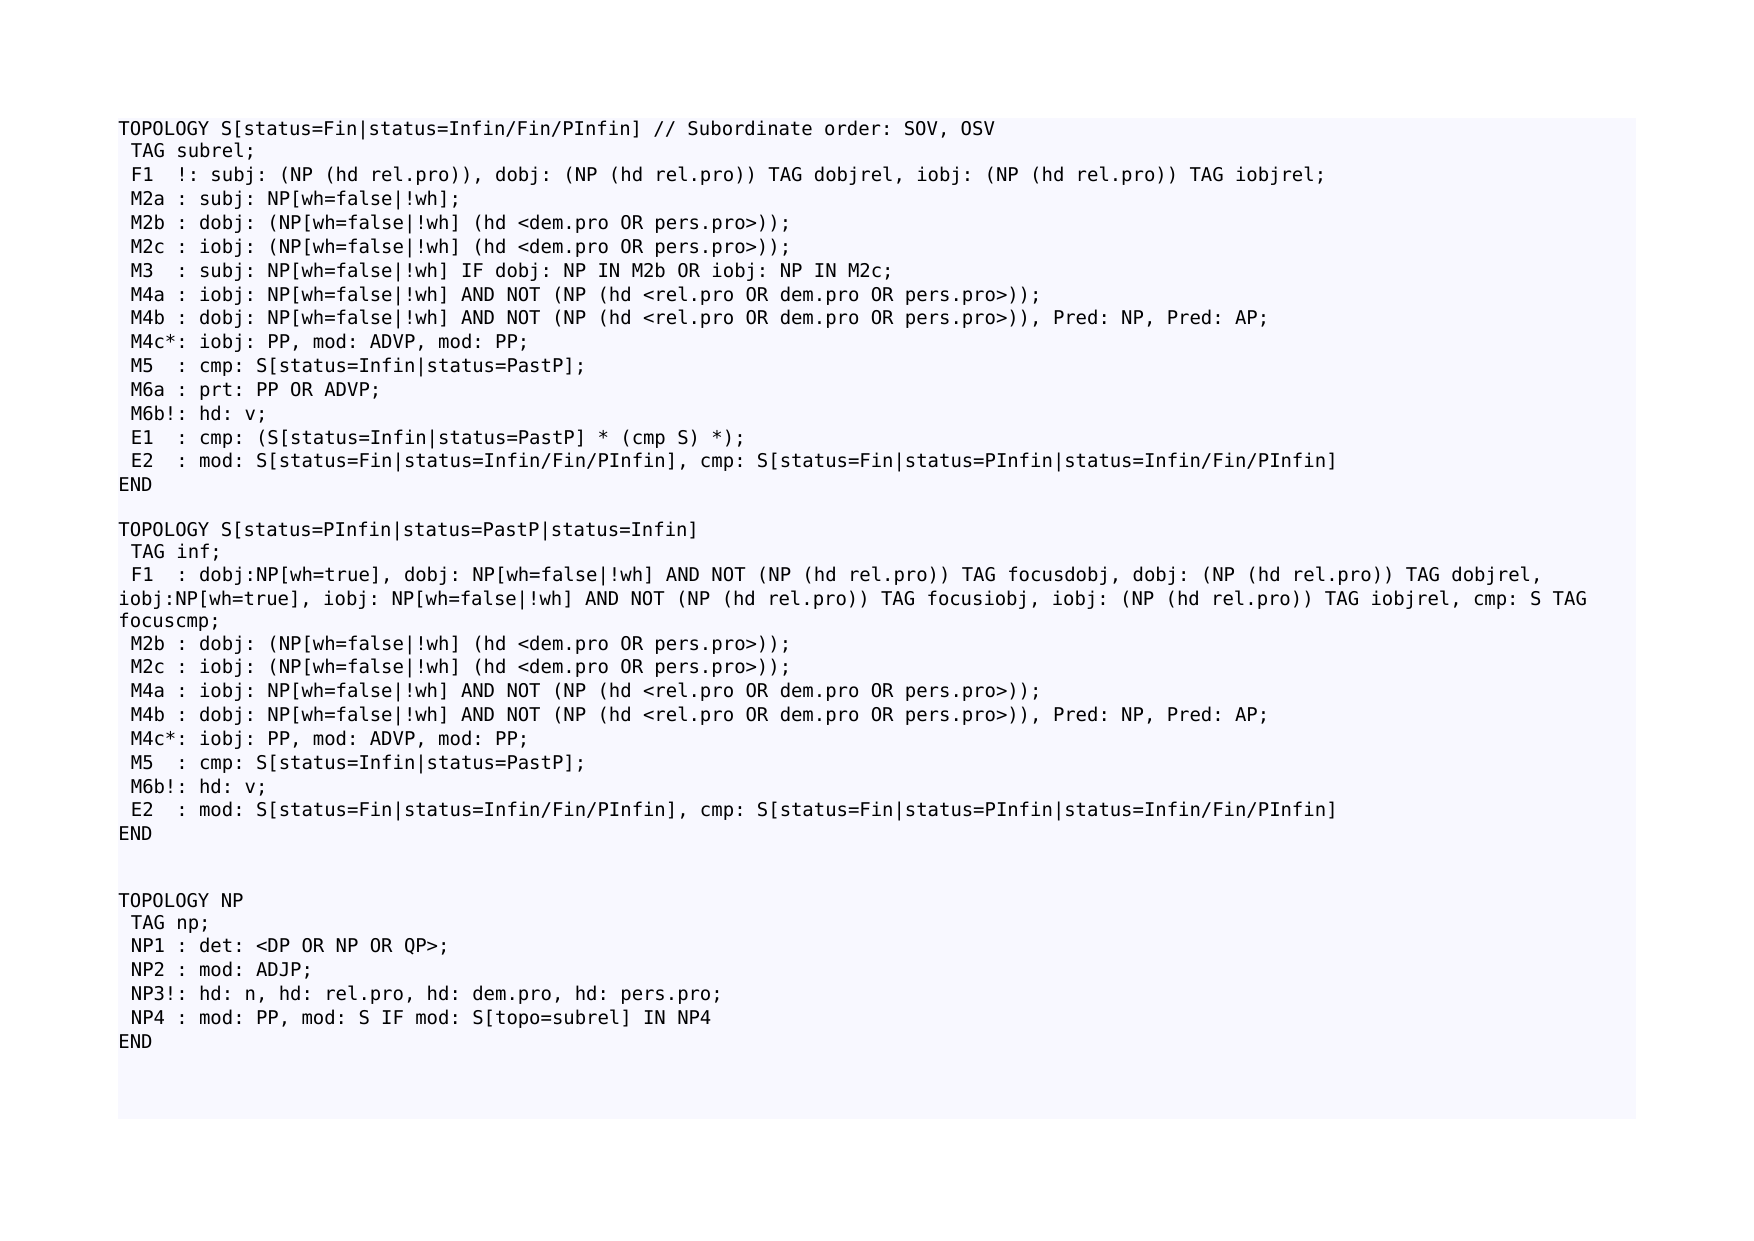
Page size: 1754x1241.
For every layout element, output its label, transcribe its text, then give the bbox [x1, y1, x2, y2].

text M2c : iobj: (NP[wh=false|!wh] (hd <dem.pro OR pers.pro>)); [118, 236, 1636, 259]
text M2b : dobj: (NP[wh=false|!wh] (hd <dem.pro OR pers.pro>)); [118, 632, 1636, 656]
text F1 : dobj:NP[wh=true], dobj: NP[wh=false|!wh] AND NOT (NP (hd rel.pro)) TAG focusdobj, dobj: (NP (hd rel.pro)) TAG dobjrel, iobj:NP[wh=true], iobj: NP[wh=false|!wh] AND NOT (NP (hd rel.pro)) TAG focusiobj, iobj: (NP (hd rel.pro)) TAG iobjrel, cmp: S TAG focuscmp; [118, 564, 1636, 632]
text M2a : subj: NP[wh=false|!wh]; [118, 188, 1636, 212]
text F1 !: subj: (NP (hd rel.pro)), dobj: (NP (hd rel.pro)) TAG dobjrel, iobj: (NP (hd rel.pro)) TAG iobjrel; [118, 164, 1636, 188]
text M4c*: iobj: PP, mod: ADVP, mod: PP; [118, 728, 1636, 752]
text E2 : mod: S[status=Fin|status=Infin/Fin/PInfin], cmp: S[status=Fin|status=PInfin|status=Infin/Fin/PInfin] [118, 799, 1636, 823]
text NP2 : mod: ADJP; [118, 959, 1636, 983]
text M5 : cmp: S[status=Infin|status=PastP]; [118, 355, 1636, 379]
text M6b!: hd: v; [118, 403, 1636, 426]
text TOPOLOGY S[status=Fin|status=Infin/Fin/PInfin] // Subordinate order: SOV, OSV [118, 118, 1636, 140]
text NP3!: hd: n, hd: rel.pro, hd: dem.pro, hd: pers.pro; [118, 983, 1636, 1007]
text M2b : dobj: (NP[wh=false|!wh] (hd <dem.pro OR pers.pro>)); [118, 212, 1636, 236]
text END [118, 474, 1636, 496]
text E2 : mod: S[status=Fin|status=Infin/Fin/PInfin], cmp: S[status=Fin|status=PInfin|status=Infin/Fin/PInfin] [118, 450, 1636, 474]
text TOPOLOGY S[status=PInfin|status=PastP|status=Infin] [118, 518, 1636, 540]
text END [118, 1031, 1636, 1053]
text M3 : subj: NP[wh=false|!wh] IF dobj: NP IN M2b OR iobj: NP IN M2c; [118, 259, 1636, 283]
text TAG np; [118, 911, 1636, 935]
text M4b : dobj: NP[wh=false|!wh] AND NOT (NP (hd <rel.pro OR dem.pro OR pers.pro>)), Pred: NP, Pred: AP; [118, 307, 1636, 331]
text TAG inf; [118, 540, 1636, 564]
text M6a : prt: PP OR ADVP; [118, 379, 1636, 403]
text M5 : cmp: S[status=Infin|status=PastP]; [118, 752, 1636, 775]
text E1 : cmp: (S[status=Infin|status=PastP] * (cmp S) *); [118, 426, 1636, 450]
text END [118, 823, 1636, 845]
text NP1 : det: <DP OR NP OR QP>; [118, 935, 1636, 959]
text M4a : iobj: NP[wh=false|!wh] AND NOT (NP (hd <rel.pro OR dem.pro OR pers.pro>)); [118, 283, 1636, 307]
text M4a : iobj: NP[wh=false|!wh] AND NOT (NP (hd <rel.pro OR dem.pro OR pers.pro>)); [118, 680, 1636, 704]
text TOPOLOGY NP [118, 889, 1636, 911]
text TAG subrel; [118, 140, 1636, 164]
text M2c : iobj: (NP[wh=false|!wh] (hd <dem.pro OR pers.pro>)); [118, 656, 1636, 680]
text M4c*: iobj: PP, mod: ADVP, mod: PP; [118, 331, 1636, 355]
text M4b : dobj: NP[wh=false|!wh] AND NOT (NP (hd <rel.pro OR dem.pro OR pers.pro>)), Pred: NP, Pred: AP; [118, 704, 1636, 728]
text NP4 : mod: PP, mod: S IF mod: S[topo=subrel] IN NP4 [118, 1007, 1636, 1031]
text M6b!: hd: v; [118, 775, 1636, 799]
